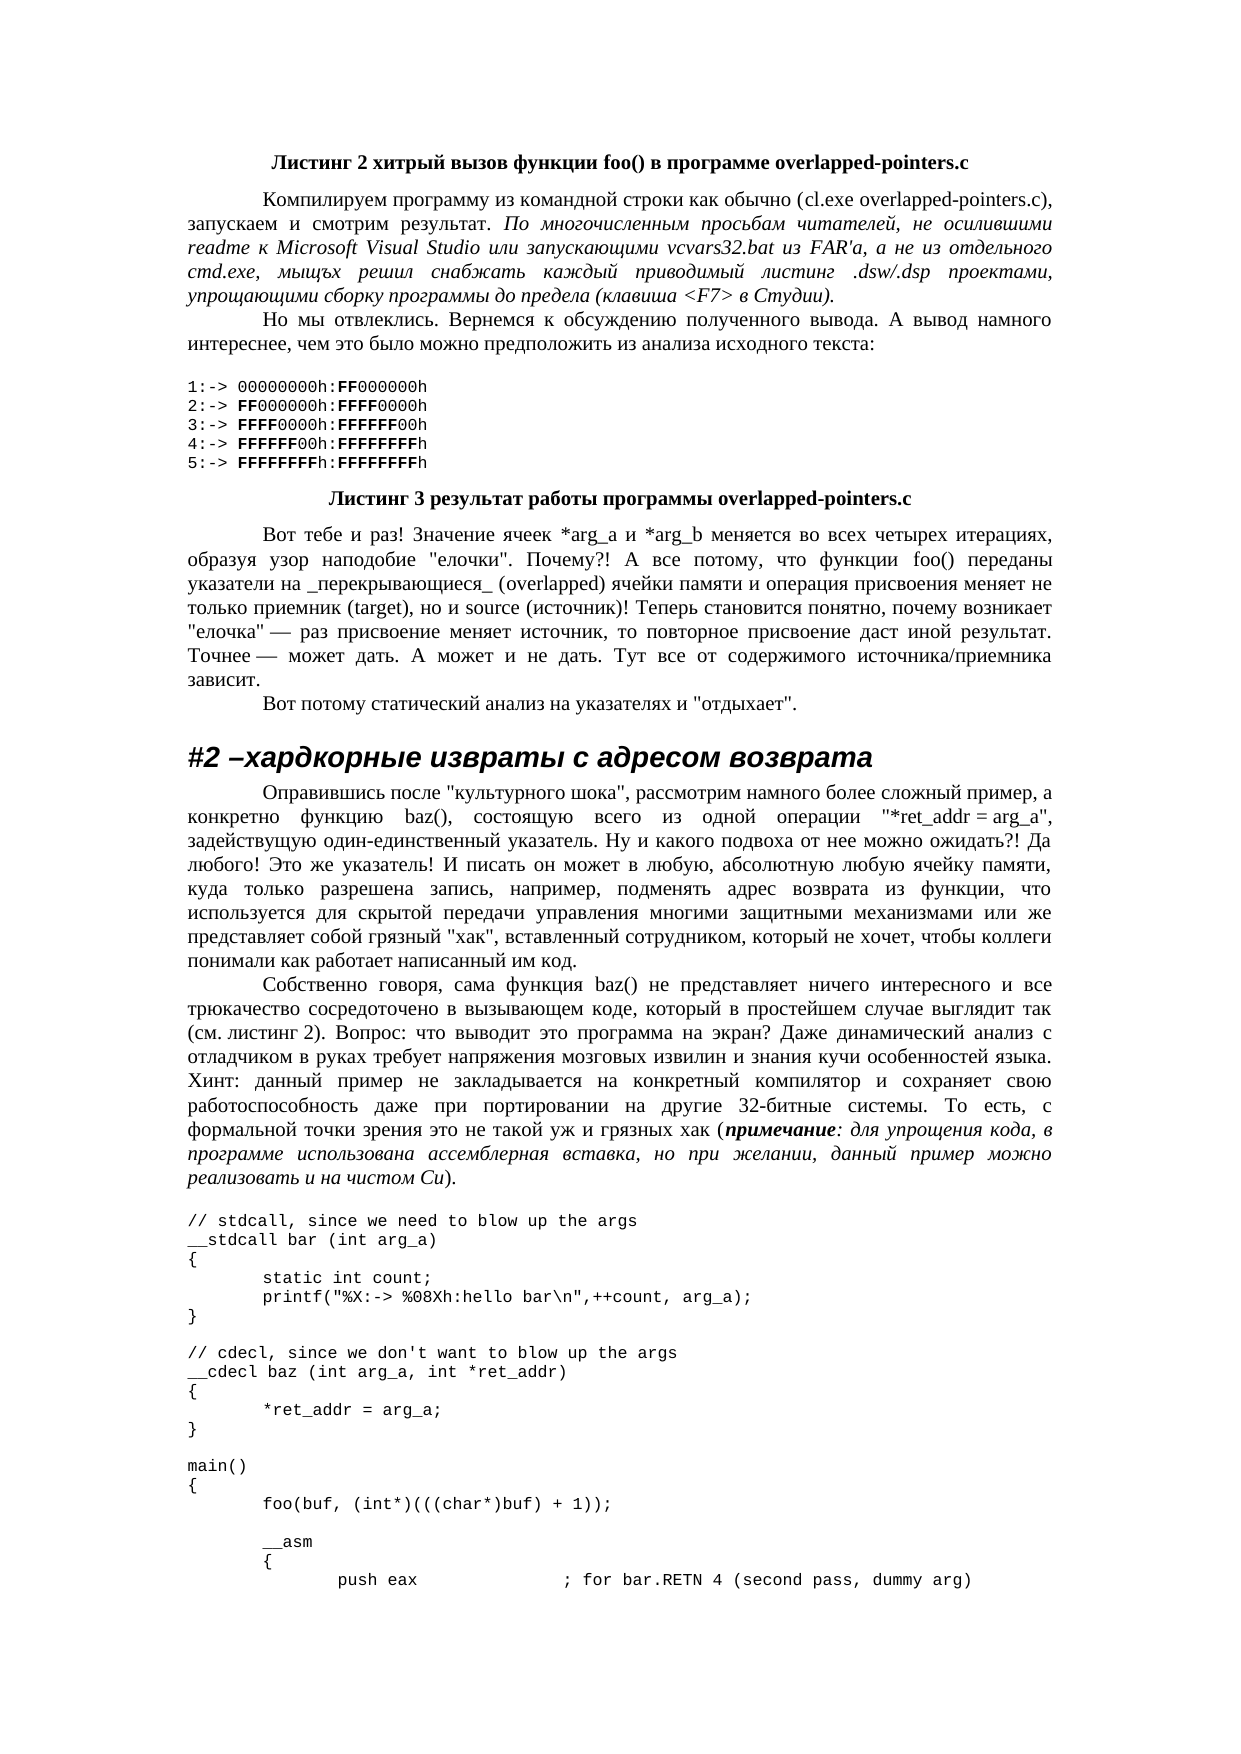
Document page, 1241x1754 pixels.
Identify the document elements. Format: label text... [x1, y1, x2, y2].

text { [187, 1477, 1053, 1496]
text { [187, 1251, 1053, 1269]
text __stdcall bar (int arg_a) [187, 1232, 1053, 1251]
text // cdecl, since we don't want to blow up the args [187, 1345, 1053, 1364]
text push eax ; for bar.RETN 4 (second pass, dummy arg) [187, 1571, 1053, 1590]
text Вот тебе и раз! Значение ячеек *arg_a и *arg_b меняется во всех четырех итерациях, образуя узор наподобие "елочки". Почему?! А все потому, что функции foo() переданы указатели на _перекрывающиеся_ (overlapped) ячейки памяти и операция присвоения меняет не только приемник (target), но и source (источник)! Теперь становится понятно, почему возникает "елочка" — раз присвоение меняет источник, то повторное присвоение даст иной результат. Точнее — может дать. А может и не дать. Тут все от содержимого источника/приемника зависит. [187, 522, 1053, 691]
text } [187, 1307, 1053, 1326]
text } [187, 1420, 1053, 1439]
text Вот потому статический анализ на указателях и "отдыхает". [187, 691, 1053, 715]
text // stdcall, since we need to blow up the args [187, 1213, 1053, 1232]
text *ret_addr = arg_a; [187, 1401, 1053, 1420]
text Компилируем программу из командной строки как обычно (cl.exe overlapped-pointers.c), запускаем и смотрим результат. По многочисленным просьбам читателей, не осилившими readme к Microsoft Visual Studio или запускающими vcvars32.bat из FAR'а, а не из отдельного cmd.exe, мыщъх решил снабжать каждый приводимый листинг .dsw/.dsp проектами, упрощающими сборку программы до предела (клавиша <F7> в Студии). [187, 187, 1053, 307]
text foo(buf, (int*)(((char*)buf) + 1)); [187, 1496, 1053, 1514]
text { [187, 1382, 1053, 1401]
text main() [187, 1458, 1053, 1477]
text Но мы отвлеклись. Вернемся к обсуждению полученного вывода. А вывод намного интереснее, чем это было можно предположить из анализа исходного текста: [187, 307, 1053, 355]
text 1:-> 00000000h:FF000000h [187, 379, 1053, 398]
text Листинг 3 результат работы программы overlapped-pointers.c [187, 486, 1053, 510]
text __cdecl baz (int arg_a, int *ret_addr) [187, 1364, 1053, 1382]
subtitle #2 –хардкорные извраты с адресом возврата [187, 740, 1053, 773]
text 5:-> FFFFFFFFh:FFFFFFFFh [187, 454, 1053, 473]
text printf("%X:-> %08Xh:hello bar\n",++count, arg_a); [187, 1288, 1053, 1307]
text Оправившись после "культурного шока", рассмотрим намного более сложный пример, а конкретно функцию baz(), состоящую всего из одной операции "*ret_addr = arg_a", задействущую один-единственный указатель. Ну и какого подвоха от нее можно ожидать?! Да любого! Это же указатель! И писать он может в любую, абсолютную любую ячейку памяти, куда только разрешена запись, например, подменять адрес возврата из функции, что используется для скрытой передачи управления многими защитными механизмами или же представляет собой грязный "хак", вставленный сотрудником, который не хочет, чтобы коллеги понимали как работает написанный им код. [187, 780, 1053, 972]
text static int count; [187, 1269, 1053, 1288]
text Собственно говоря, сама функция baz() не представляет ничего интересного и все трюкачество сосредоточено в вызывающем коде, который в простейшем случае выглядит так (см. листинг 2). Вопрос: что выводит это программа на экран? Даже динамический анализ с отладчиком в руках требует напряжения мозговых извилин и знания кучи особенностей языка. Хинт: данный пример не закладывается на конкретный компилятор и сохраняет свою работоспособность даже при портировании на другие 32-битные системы. То есть, с формальной точки зрения это не такой уж и грязных хак (примечание: для упрощения кода, в программе использована ассемблерная вставка, но при желании, данный пример можно реализовать и на чистом Си). [187, 972, 1053, 1189]
text { [187, 1552, 1053, 1571]
text 2:-> FF000000h:FFFF0000h [187, 398, 1053, 417]
text __asm [187, 1533, 1053, 1552]
text 4:-> FFFFFF00h:FFFFFFFFh [187, 436, 1053, 454]
text 3:-> FFFF0000h:FFFFFF00h [187, 417, 1053, 436]
text Листинг 2 хитрый вызов функции foo() в программе overlapped-pointers.c [187, 150, 1053, 174]
